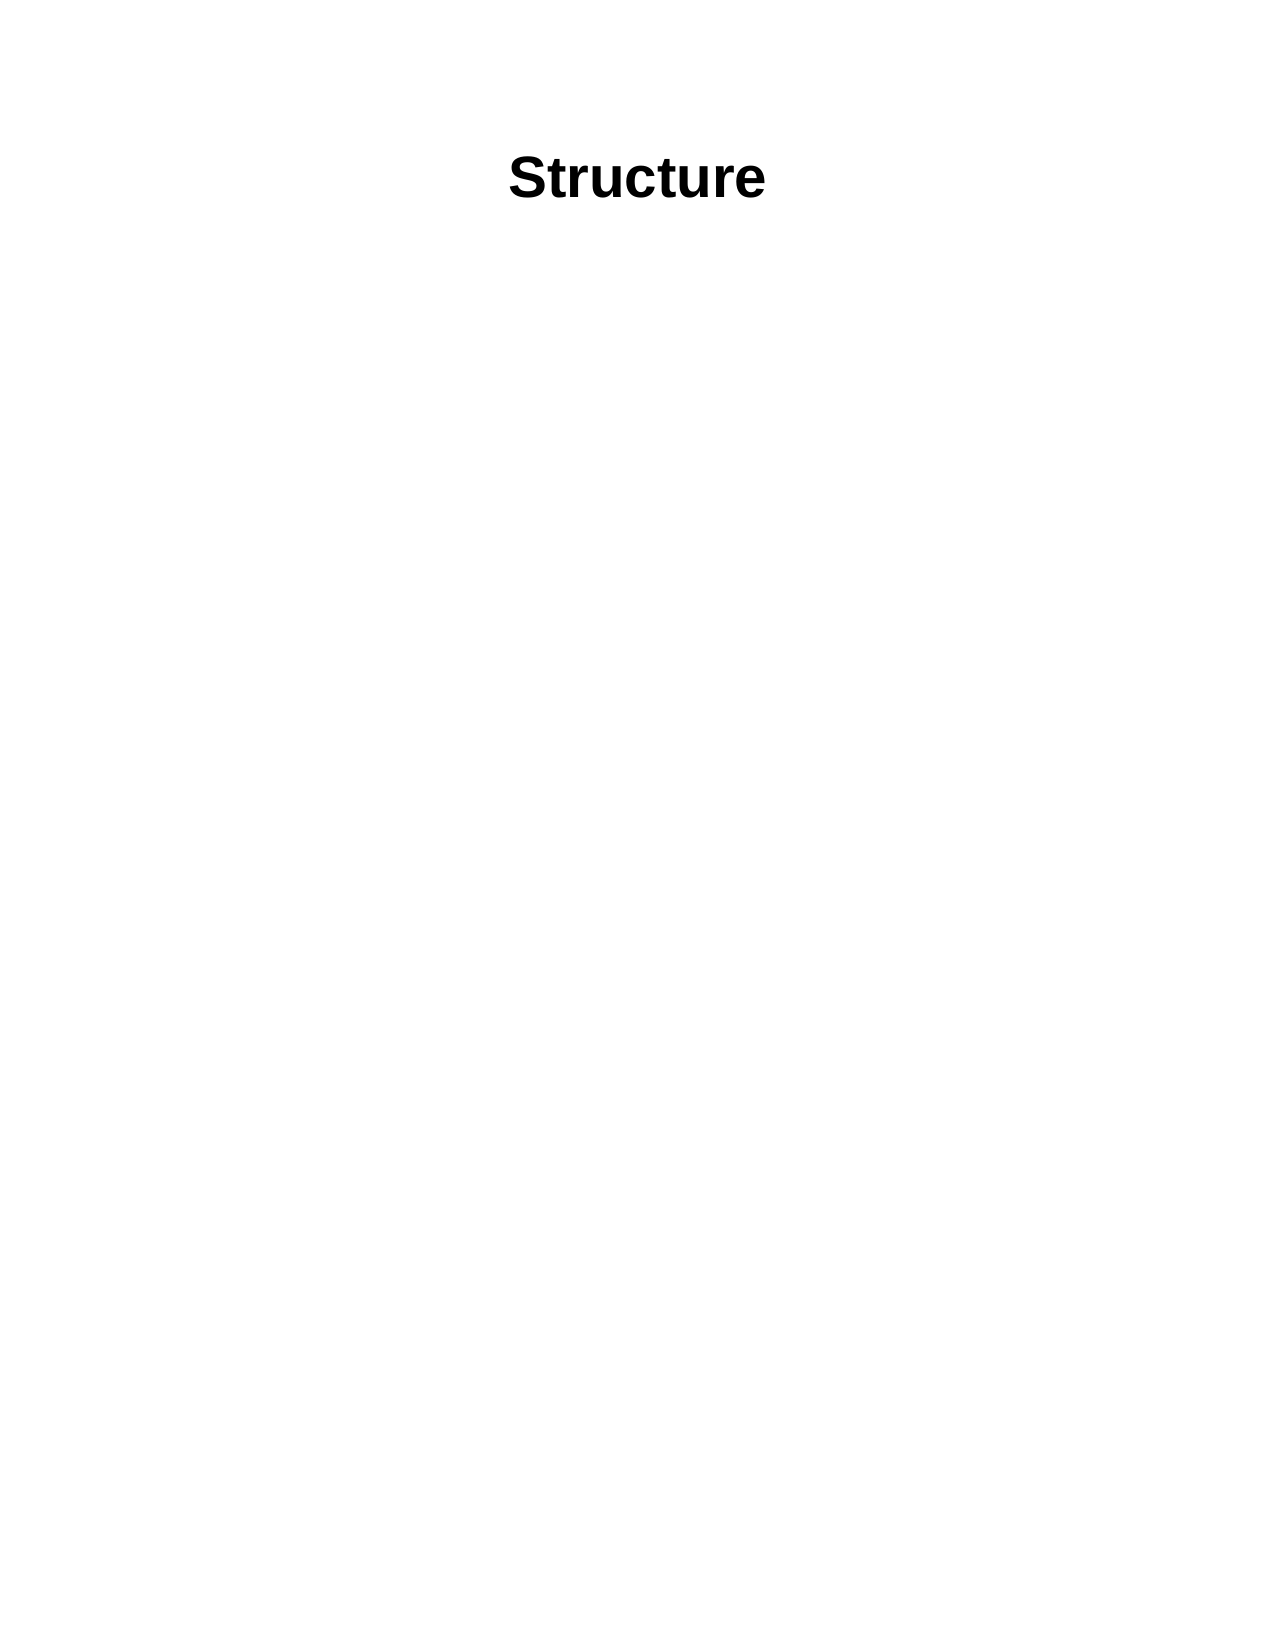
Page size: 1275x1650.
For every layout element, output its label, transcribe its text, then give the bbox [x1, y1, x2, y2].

subtitle Structure [118, 143, 1157, 210]
